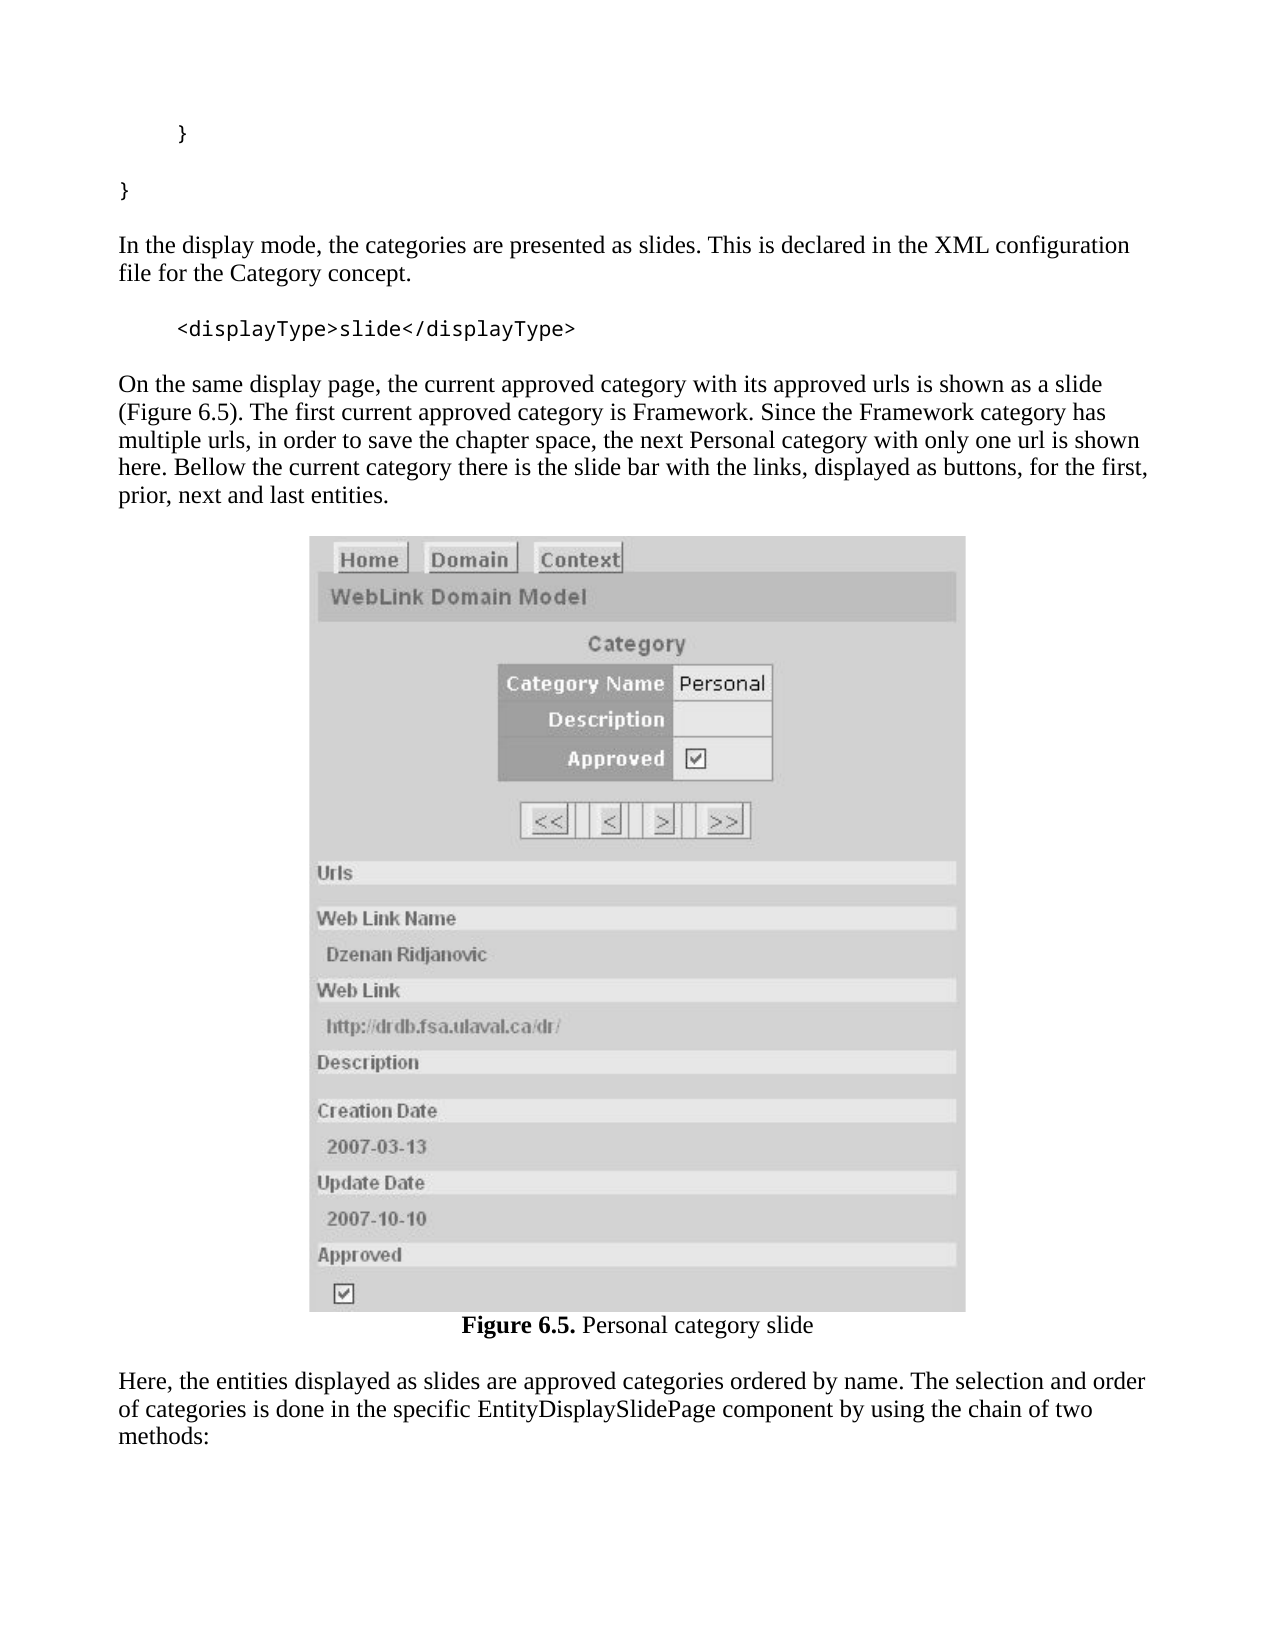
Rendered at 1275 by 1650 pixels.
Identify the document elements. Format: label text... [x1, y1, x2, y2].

picture [309, 536, 966, 1312]
text In the display mode, the categories are presented as slides. This is declared in the XML configuration file for the Category concept. [118, 231, 1157, 287]
text On the same display page, the current approved category with its approved urls is shown as a slide (Figure 6.5). The first current approved category is Framework. Since the Framework category has multiple urls, in order to save the chapter space, the next Personal category with only one url is shown here. Bellow the current category there is the slide bar with the links, displayed as buttons, for the first, prior, next and last entities. [118, 370, 1157, 509]
text <displayType>slide</displayType> [118, 314, 1157, 343]
text Here, the entities displayed as slides are approved categories ordered by name. The selection and order of categories is done in the specific EntityDisplaySlidePage component by using the chain of two methods: [118, 1367, 1157, 1450]
text } [118, 118, 1157, 147]
text } [118, 175, 1157, 203]
text Figure 6.5. Personal category slide [118, 537, 1157, 1339]
